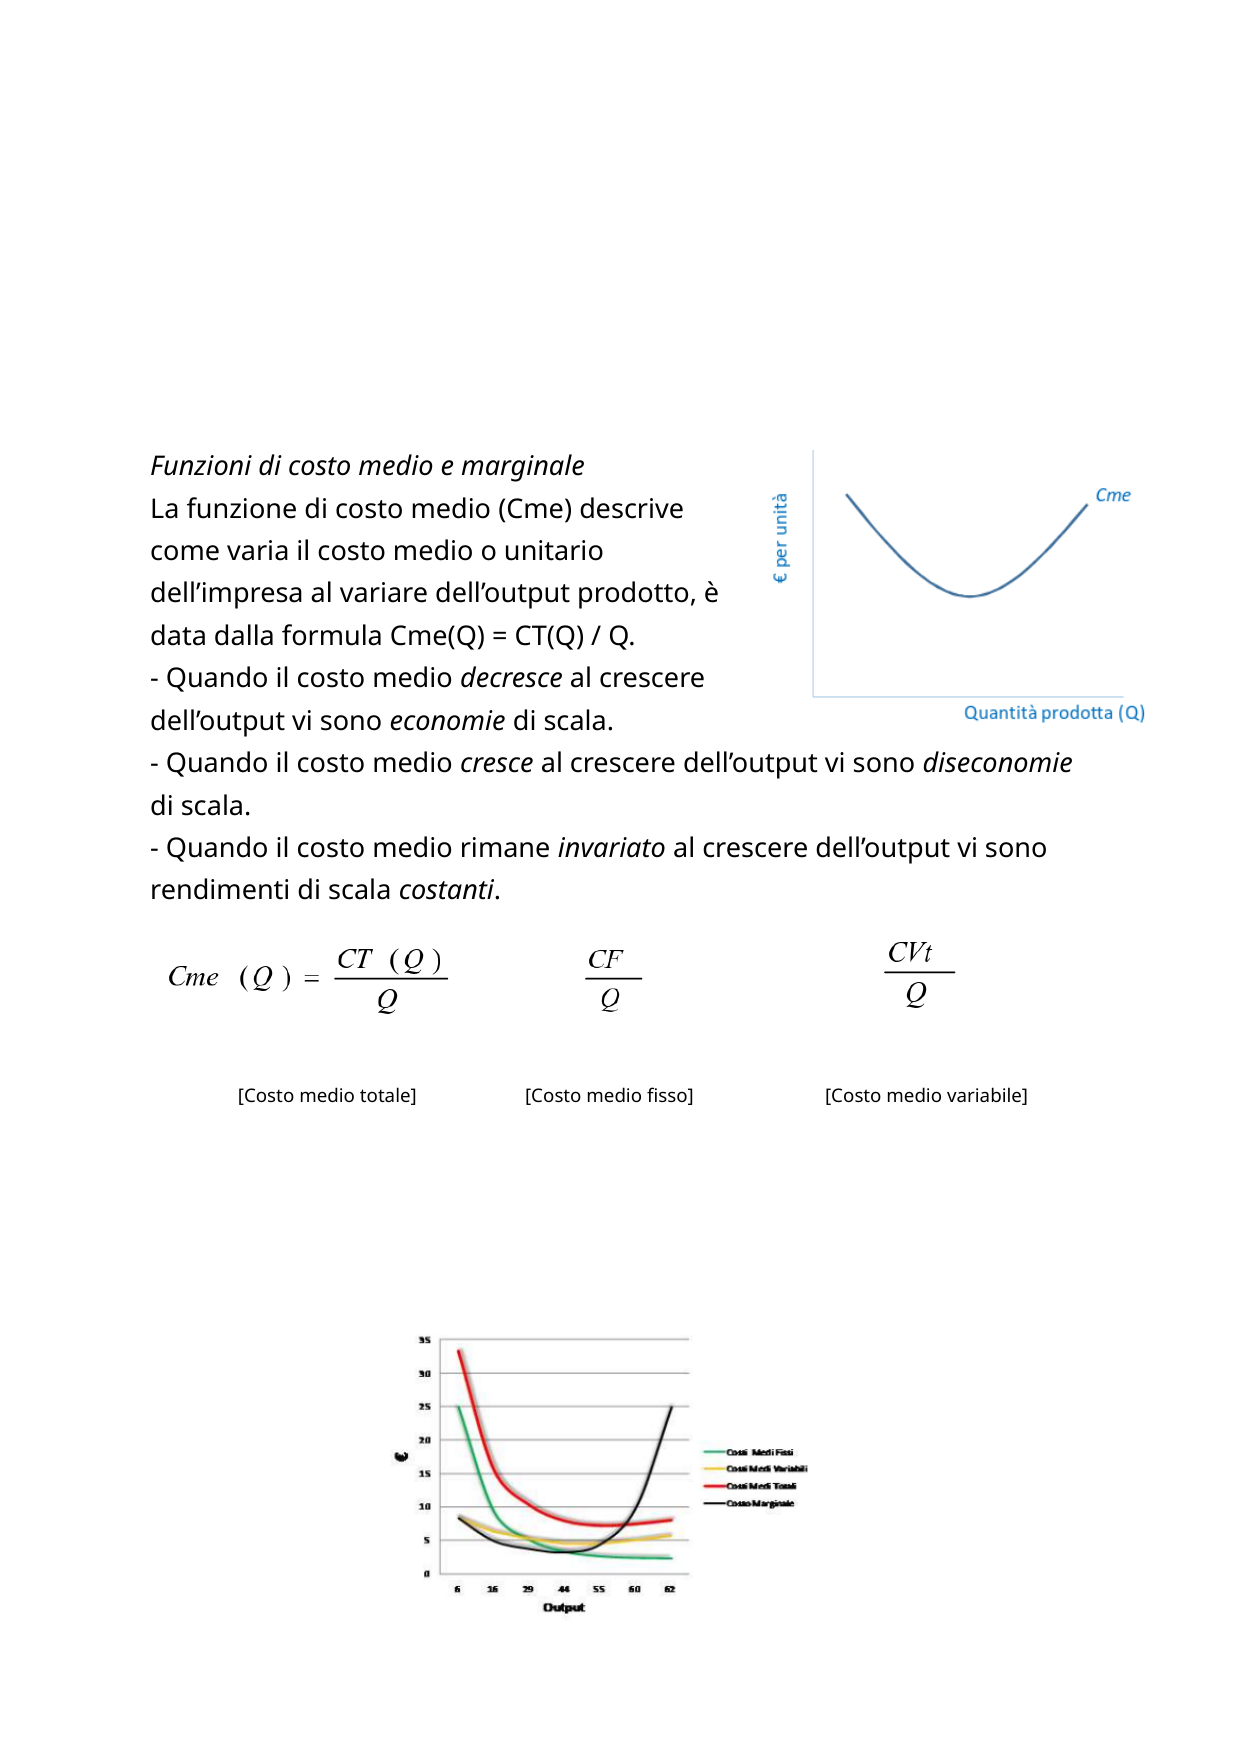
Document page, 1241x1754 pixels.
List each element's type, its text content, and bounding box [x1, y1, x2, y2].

picture [165, 944, 450, 1017]
text - Quando il costo medio decresce al crescere dell’output vi sono economie di scala. [150, 659, 1090, 738]
picture [770, 450, 1156, 725]
text [Costo medio totale] [Costo medio fisso] [Costo medio variabile] [150, 1083, 1090, 1108]
picture [388, 1326, 809, 1621]
text - Quando il costo medio rimane invariato al crescere dell’output vi sono rendimenti di scala costanti. [150, 828, 1090, 908]
picture [580, 944, 647, 1018]
text Funzioni di costo medio e marginale [150, 447, 1090, 484]
text La funzione di costo medio (Cme) descrive come varia il costo medio o unitario dell’impresa al variare dell’output prodotto, è data dalla formula Cme(Q) = CT(Q) / Q. [150, 489, 770, 653]
picture [878, 937, 960, 1011]
text - Quando il costo medio cresce al crescere dell’output vi sono diseconomie di scala. [150, 743, 1090, 823]
